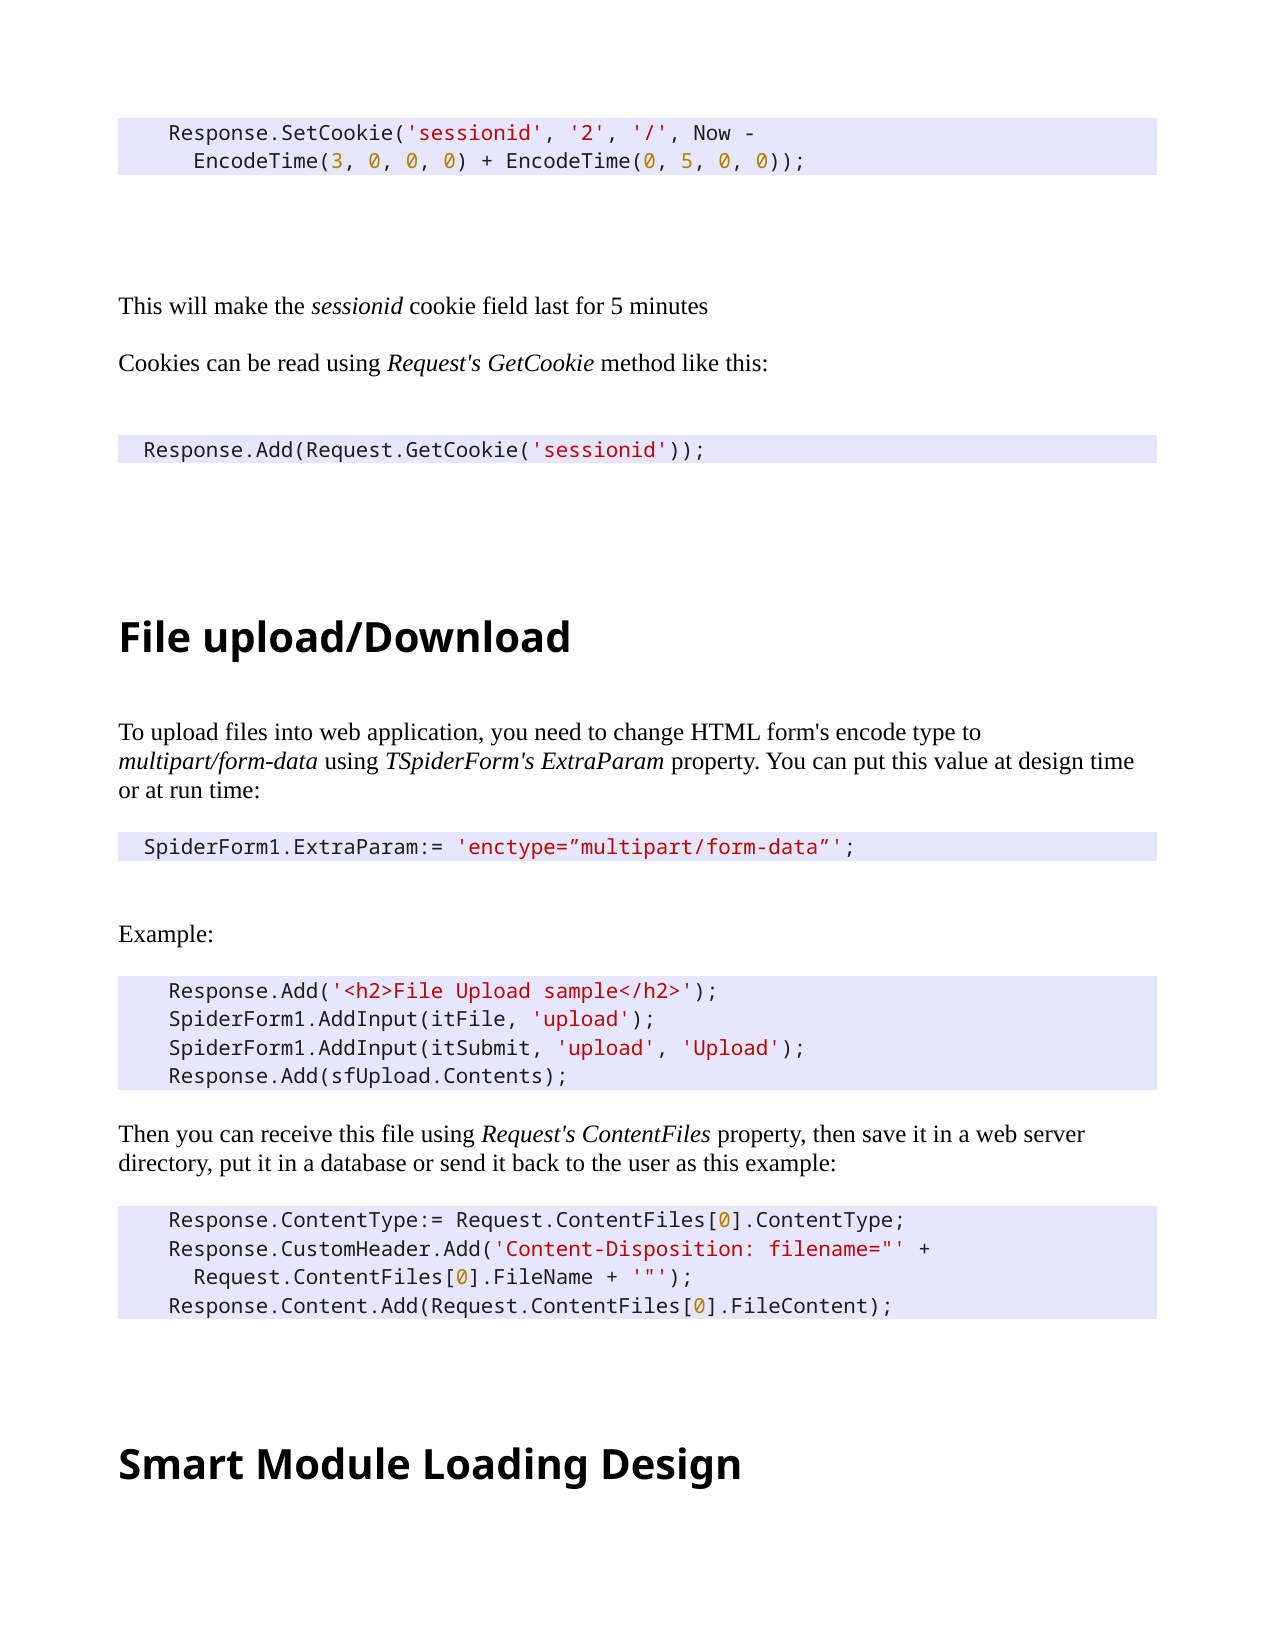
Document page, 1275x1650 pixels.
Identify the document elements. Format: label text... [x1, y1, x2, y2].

text This will make the sessionid cookie field last for 5 minutes [118, 291, 1157, 319]
text Response.Add(Request.GetCookie('sessionid')); [118, 435, 1157, 463]
text Cookies can be read using Request's GetCookie method like this: [118, 348, 1157, 377]
text SpiderForm1.AddInput(itFile, 'upload'); [118, 1004, 1157, 1033]
text EncodeTime(3, 0, 0, 0) + EncodeTime(0, 5, 0, 0)); [118, 147, 1157, 175]
text Example: [118, 919, 1157, 948]
text multipart/form-data using TSpiderForm's ExtraParam property. You can put this value at design time or at run time: [118, 746, 1157, 803]
text Response.Add(sfUpload.Contents); [118, 1061, 1157, 1090]
text SpiderForm1.AddInput(itSubmit, 'upload', 'Upload'); [118, 1033, 1157, 1061]
text Response.CustomHeader.Add('Content-Disposition: filename="' + [118, 1234, 1157, 1262]
text Response.Content.Add(Request.ContentFiles[0].FileContent); [118, 1291, 1157, 1319]
text Then you can receive this file using Request's ContentFiles property, then save it in a web server directory, put it in a database or send it back to the user as this example: [118, 1119, 1157, 1177]
text Request.ContentFiles[0].FileName + '"'); [118, 1262, 1157, 1291]
text Response.SetCookie('sessionid', '2', '/', Now - [118, 118, 1157, 147]
text File upload/Download [118, 608, 1157, 664]
text To upload files into web application, you need to change HTML form's encode type to [118, 717, 1157, 746]
text SpiderForm1.ExtraParam:= 'enctype=”multipart/form-data”'; [118, 832, 1157, 861]
text Response.Add('<h2>File Upload sample</h2>'); [118, 976, 1157, 1004]
text Response.ContentType:= Request.ContentFiles[0].ContentType; [118, 1206, 1157, 1234]
text Smart Module Loading Design [118, 1435, 1157, 1492]
